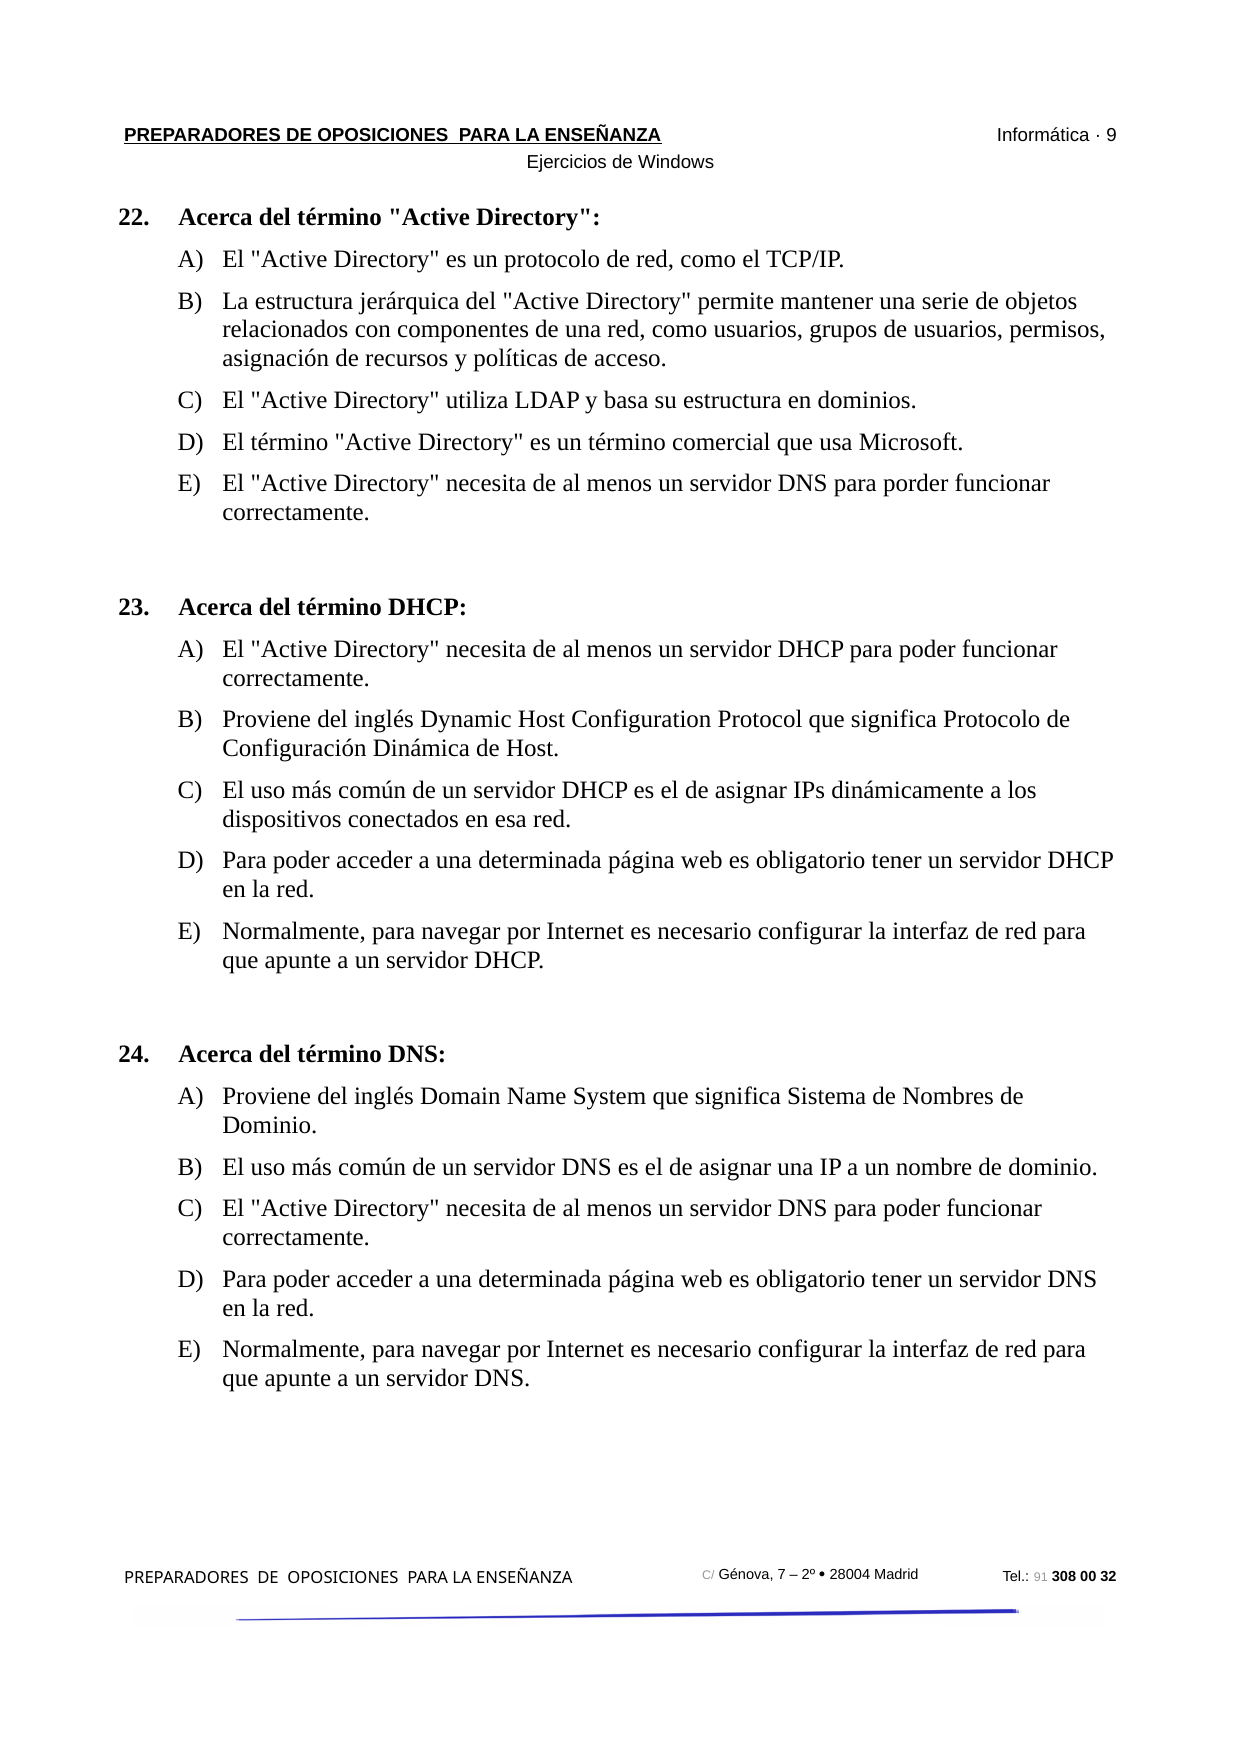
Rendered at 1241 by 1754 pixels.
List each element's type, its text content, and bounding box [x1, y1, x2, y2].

subtitle Para poder acceder a una determinada página web es obligatorio tener un servidor DHCP en la red. [177, 845, 1122, 903]
picture [134, 1602, 1103, 1627]
subtitle El "Active Directory" necesita de al menos un servidor DNS para porder funcionar correctamente. [177, 468, 1122, 526]
subtitle Acerca del término "Active Directory": [118, 202, 1122, 231]
subtitle Normalmente, para navegar por Internet es necesario configurar la interfaz de red para que apunte a un servidor DNS. [177, 1334, 1122, 1392]
subtitle Proviene del inglés Dynamic Host Configuration Protocol que significa Protocolo de Configuración Dinámica de Host. [177, 704, 1122, 762]
subtitle El "Active Directory" necesita de al menos un servidor DHCP para poder funcionar correctamente. [177, 634, 1122, 691]
subtitle Acerca del término DHCP: [118, 592, 1122, 621]
subtitle La estructura jerárquica del "Active Directory" permite mantener una serie de objetos relacionados con componentes de una red, como usuarios, grupos de usuarios, permisos, asignación de recursos y políticas de acceso. [177, 286, 1122, 372]
subtitle El "Active Directory" es un protocolo de red, como el TCP/IP. [177, 244, 1122, 273]
subtitle Proviene del inglés Domain Name System que significa Sistema de Nombres de Dominio. [177, 1081, 1122, 1139]
subtitle El uso más común de un servidor DNS es el de asignar una IP a un nombre de dominio. [177, 1152, 1122, 1181]
subtitle El uso más común de un servidor DHCP es el de asignar IPs dinámicamente a los dispositivos conectados en esa red. [177, 775, 1122, 832]
subtitle Para poder acceder a una determinada página web es obligatorio tener un servidor DNS en la red. [177, 1264, 1122, 1322]
subtitle Acerca del término DNS: [118, 1039, 1122, 1068]
subtitle El "Active Directory" necesita de al menos un servidor DNS para poder funcionar correctamente. [177, 1193, 1122, 1251]
subtitle El término "Active Directory" es un término comercial que usa Microsoft. [177, 427, 1122, 456]
subtitle El "Active Directory" utiliza LDAP y basa su estructura en dominios. [177, 385, 1122, 414]
subtitle Normalmente, para navegar por Internet es necesario configurar la interfaz de red para que apunte a un servidor DHCP. [177, 916, 1122, 973]
